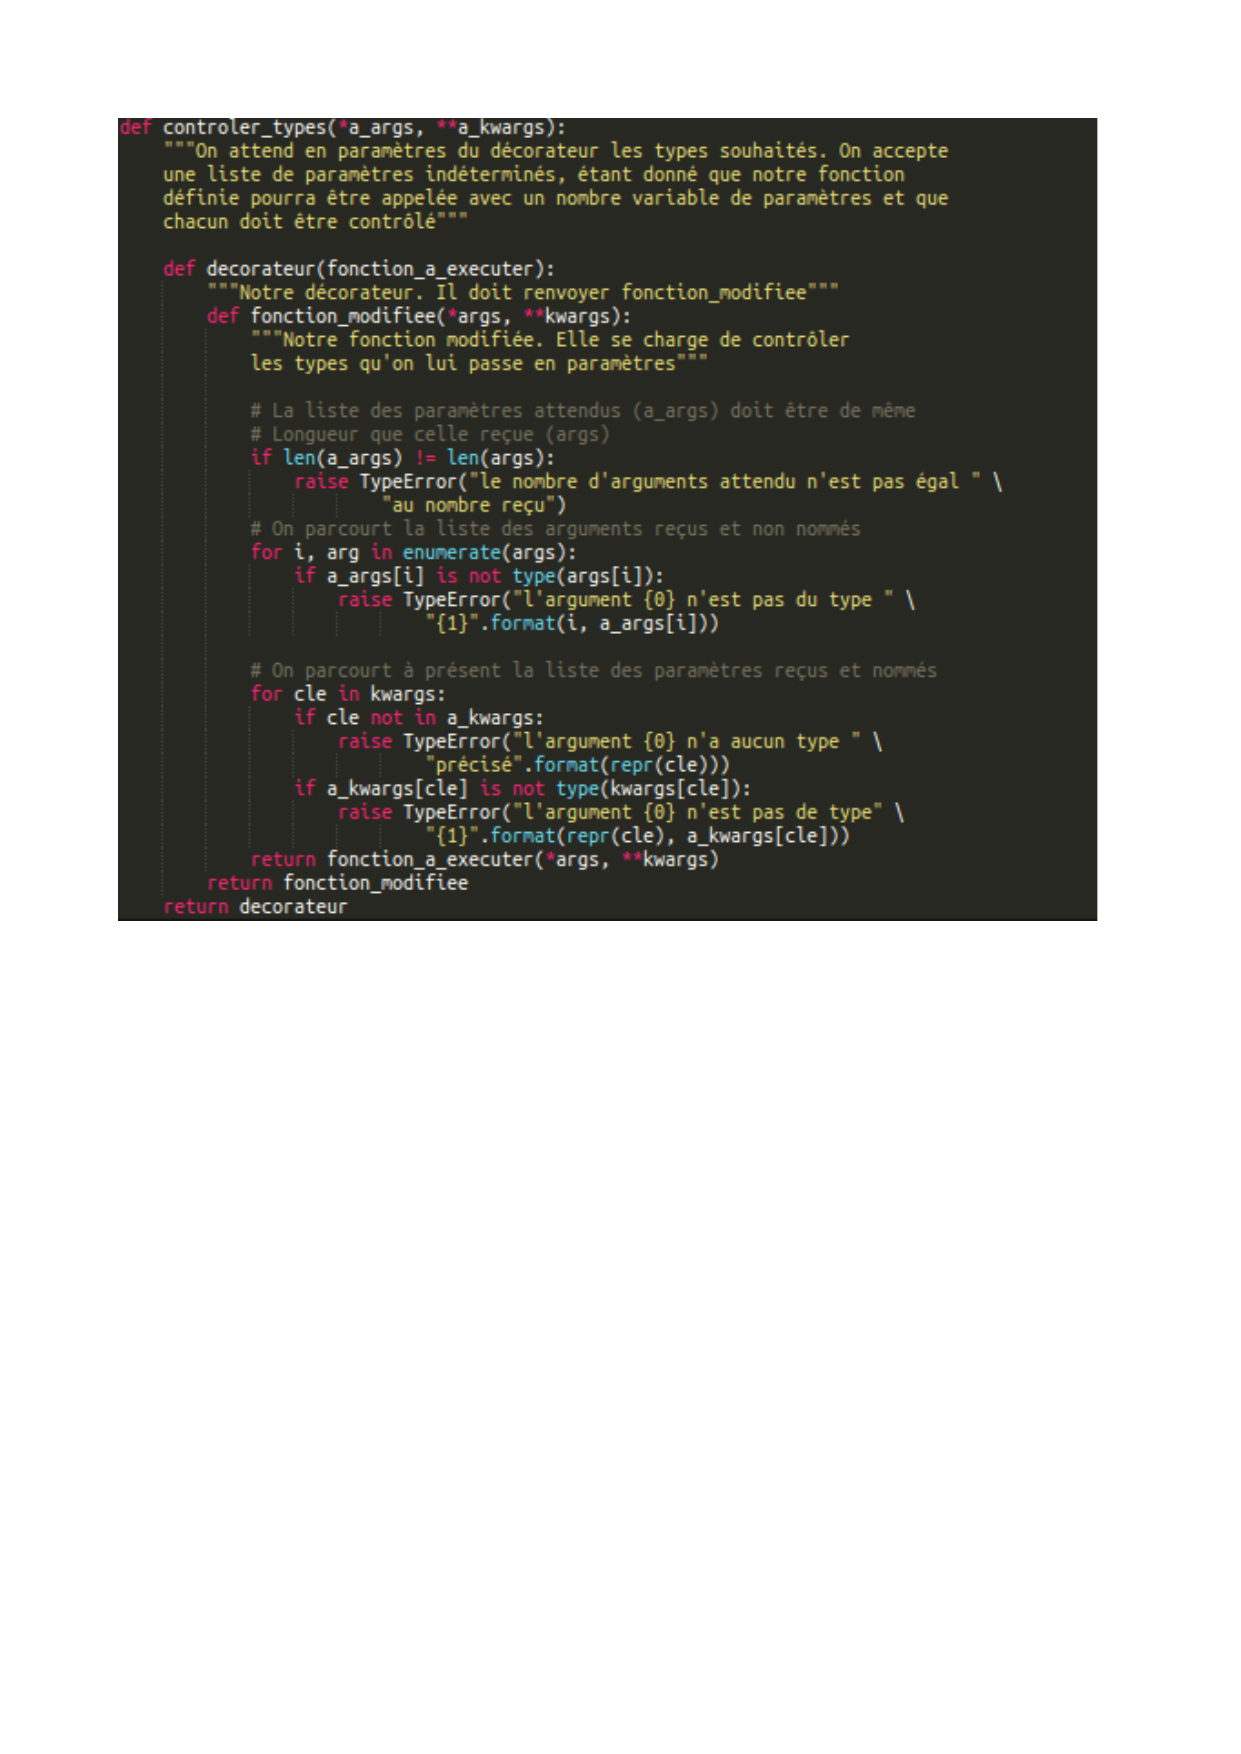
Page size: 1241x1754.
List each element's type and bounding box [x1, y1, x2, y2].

picture [118, 118, 1098, 921]
